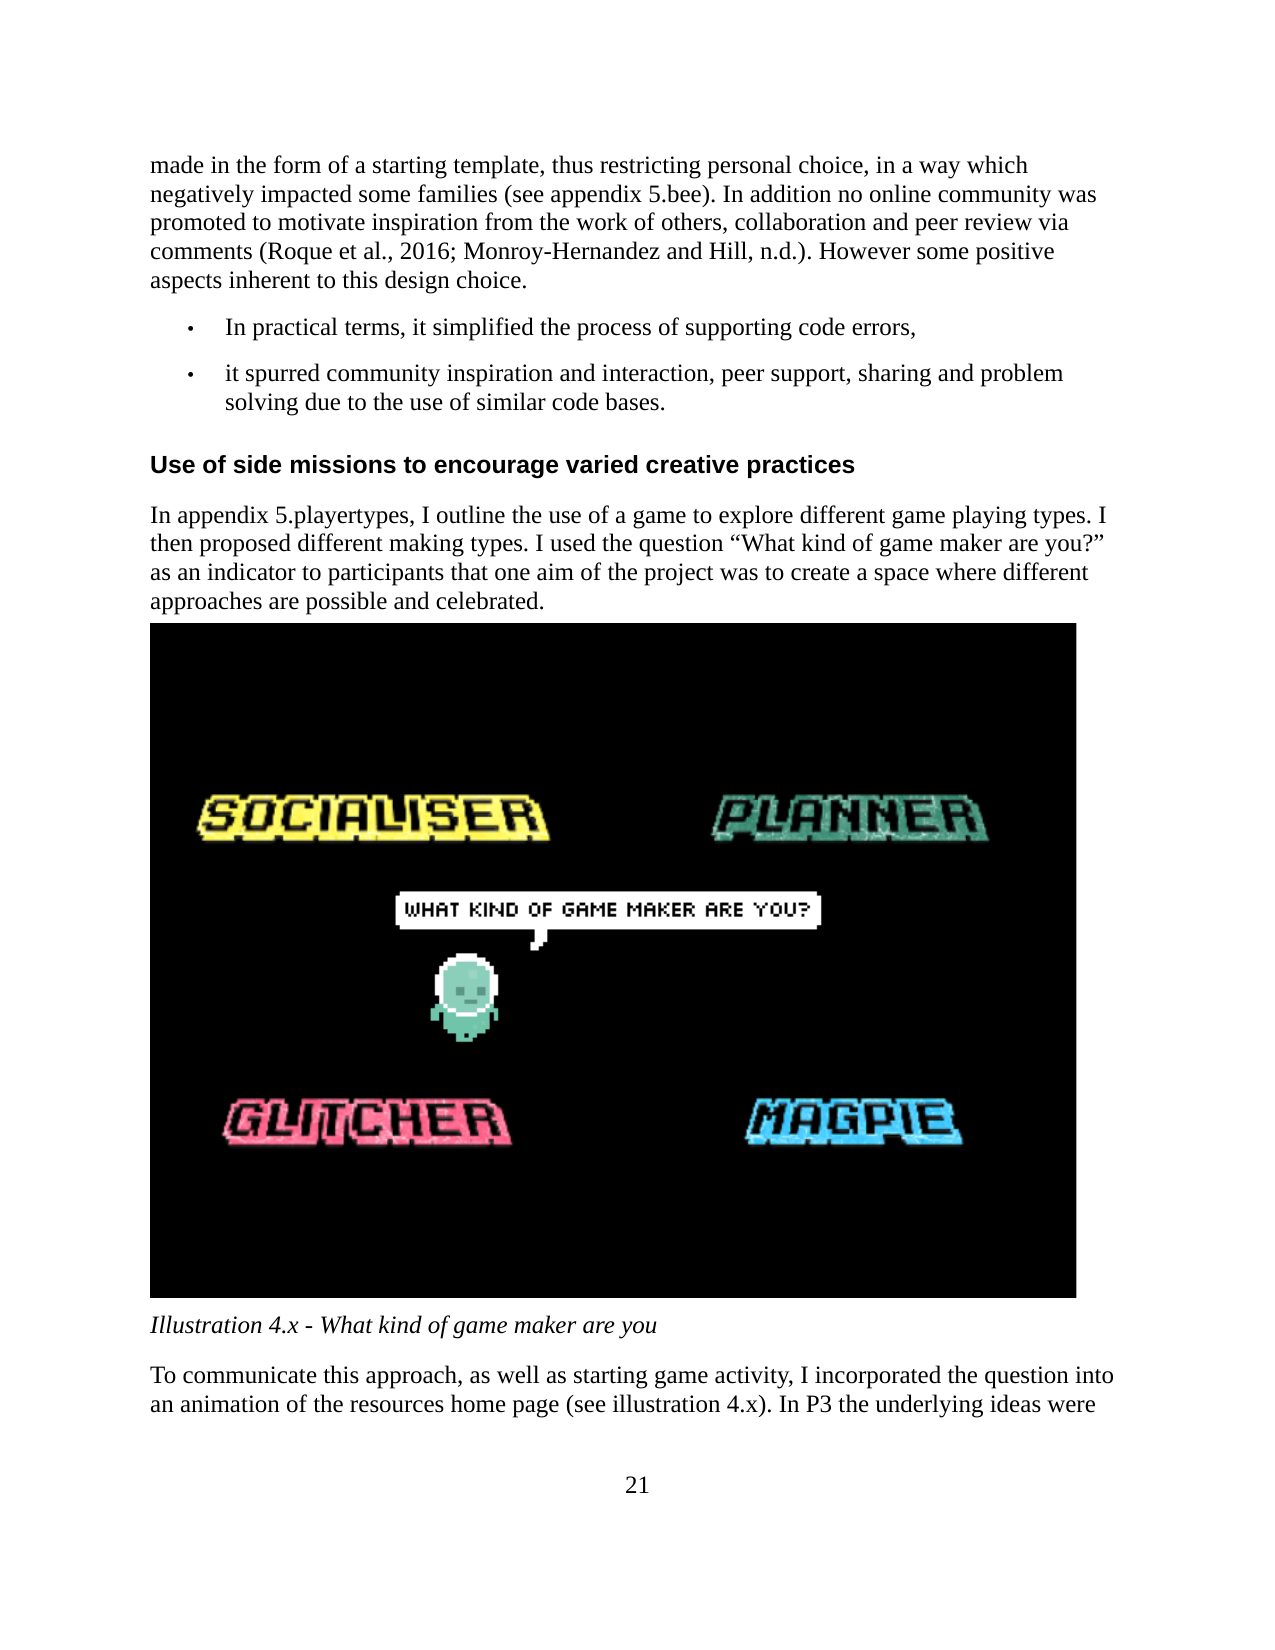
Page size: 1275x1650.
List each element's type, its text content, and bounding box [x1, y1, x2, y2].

text Illustration 4.x - What kind of game maker are you [150, 1310, 1125, 1338]
text To communicate this approach, as well as starting game activity, I incorporated the question into an animation of the resources home page (see illustration 4.x). In P3 the underlying ideas were [150, 1360, 1125, 1417]
text made in the form of a starting template, thus restricting personal choice, in a way which negatively impacted some families (see appendix 5.bee). In addition no online community was promoted to motivate inspiration from the work of others, collaboration and peer review via comments (Roque et al., 2016; Monroy-Hernandez and Hill, n.d.). However some positive aspects inherent to this design choice. [150, 150, 1125, 294]
list it spurred community inspiration and interaction, peer support, sharing and problem solving due to the use of similar code bases. [187, 358, 1125, 416]
text In appendix 5.playertypes, I outline the use of a game to explore different game playing types. I then proposed different making types. I used the question “What kind of game maker are you?” as an indicator to participants that one aim of the project was to create a space where different approaches are possible and celebrated. [150, 500, 1125, 615]
picture [150, 623, 1077, 1298]
list In practical terms, it simplified the process of supporting code errors, [187, 312, 1125, 340]
subtitle Use of side missions to encourage varied creative practices [150, 450, 1125, 478]
